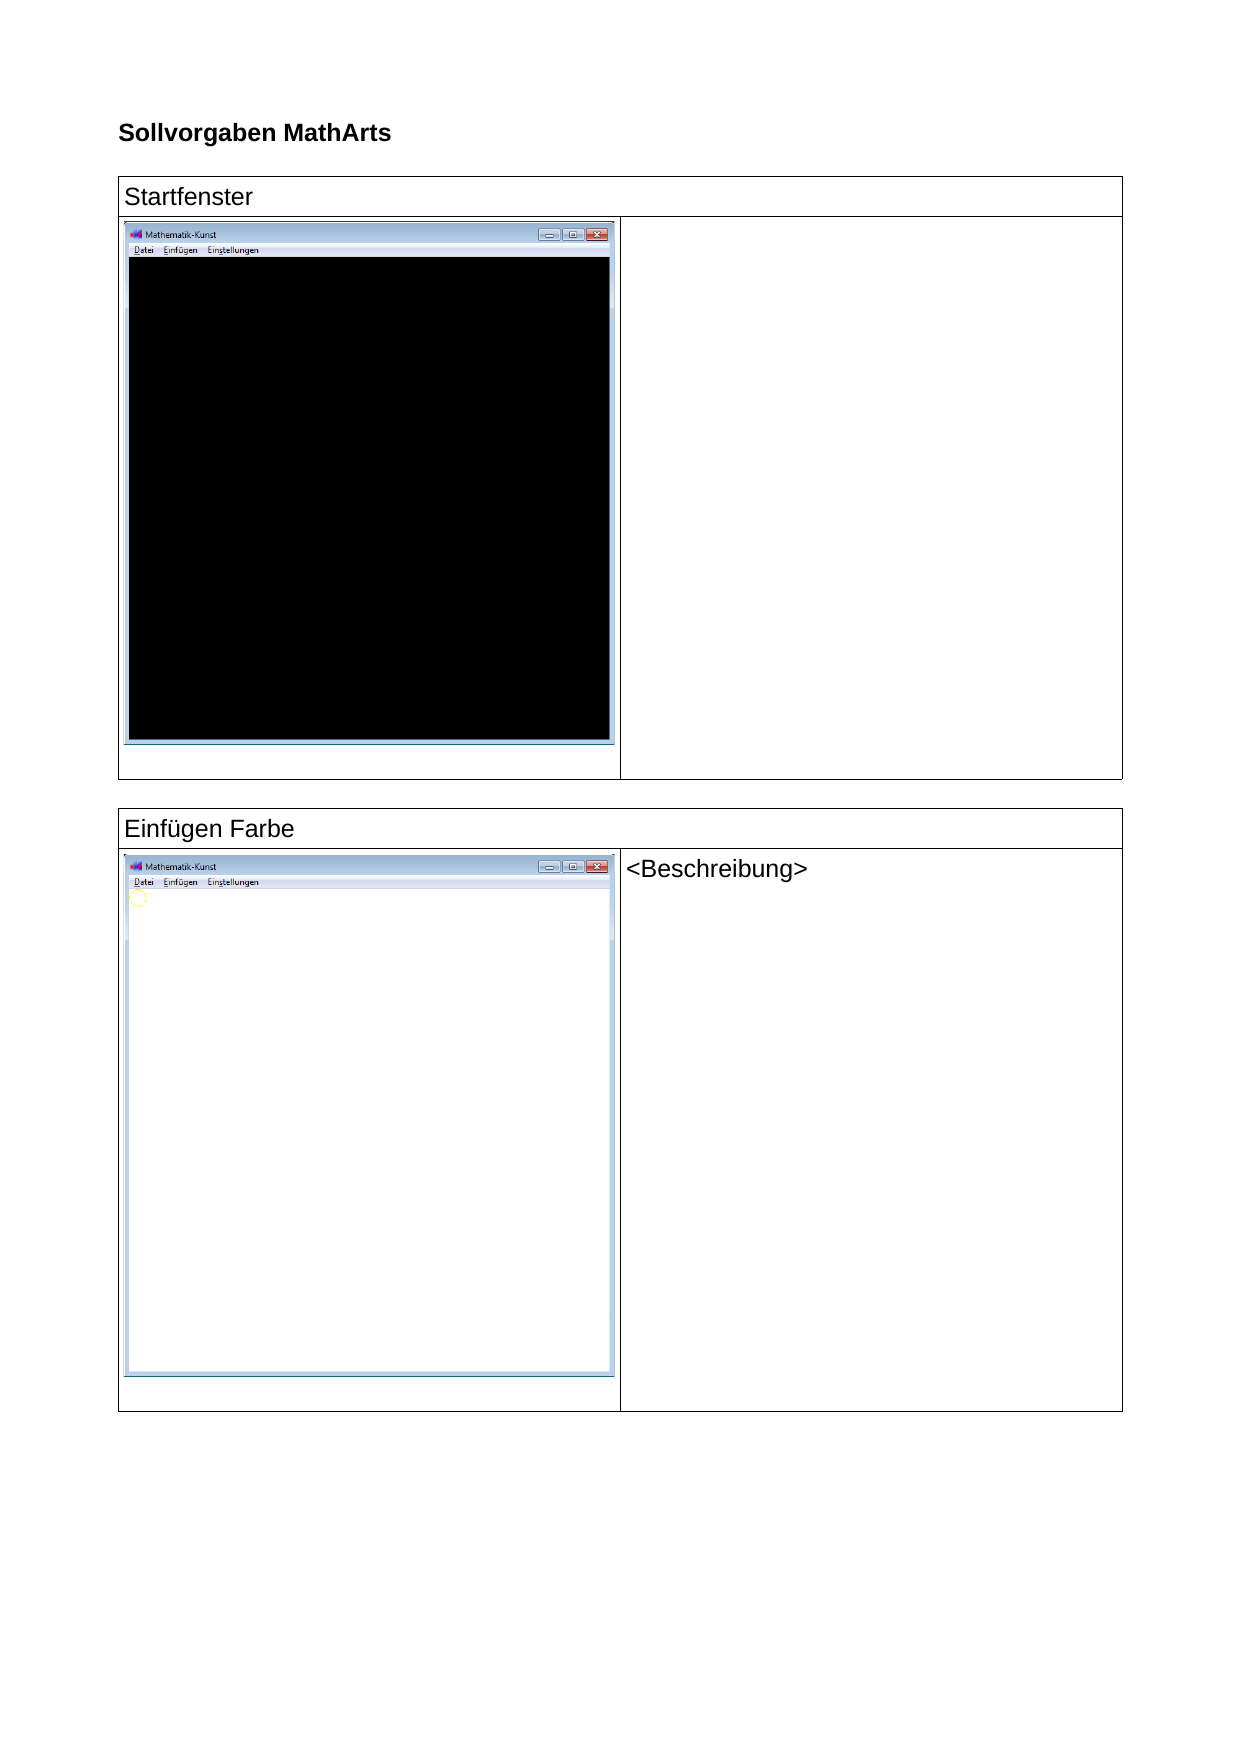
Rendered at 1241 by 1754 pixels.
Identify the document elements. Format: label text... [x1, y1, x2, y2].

table_cell <Beschreibung> [621, 849, 1122, 1411]
table_header Startfenster [119, 177, 1122, 216]
table_cell [119, 745, 620, 779]
text Sollvorgaben MathArts [118, 118, 1122, 147]
picture [123, 221, 615, 745]
picture [123, 854, 615, 1377]
table_header Einfügen Farbe [119, 809, 1122, 848]
table_cell [119, 849, 620, 1411]
table_cell [621, 217, 1122, 779]
table_cell [119, 217, 620, 744]
